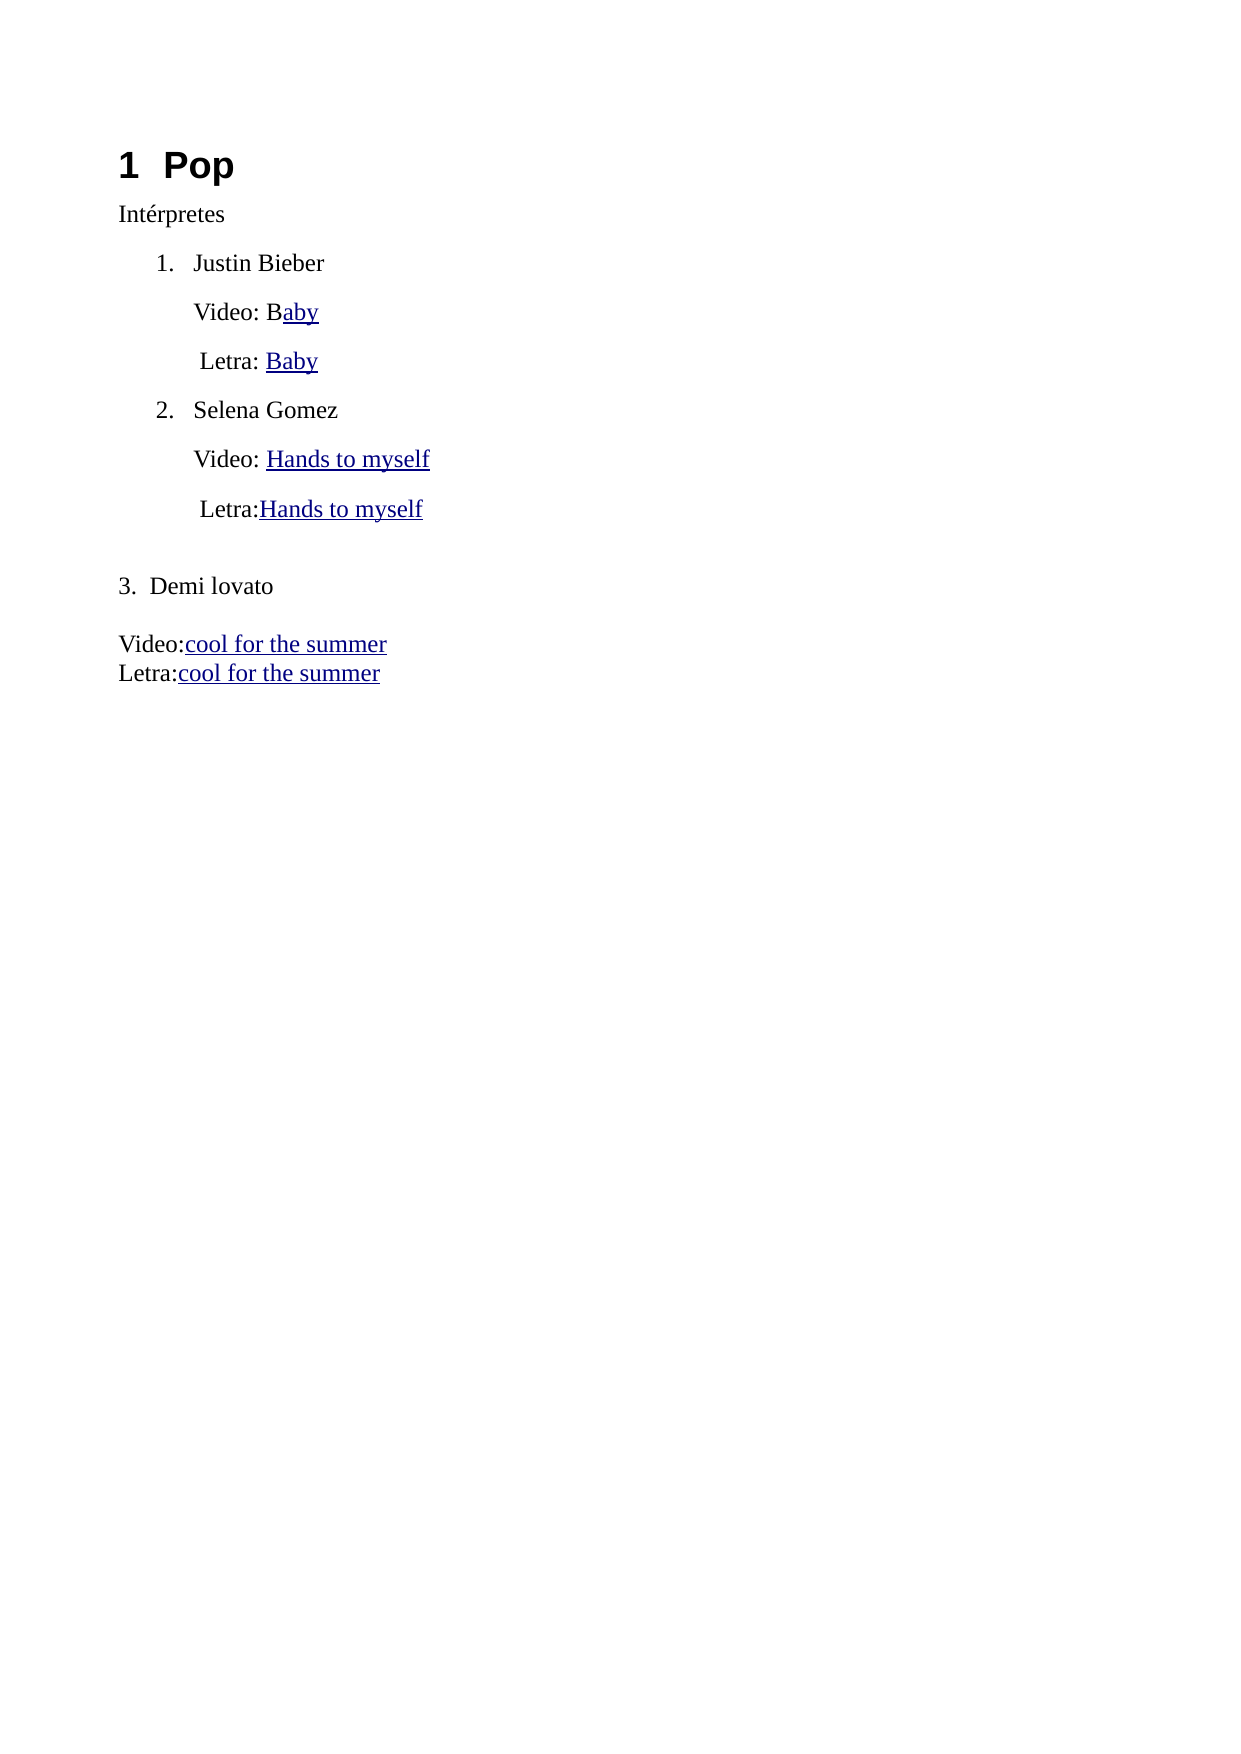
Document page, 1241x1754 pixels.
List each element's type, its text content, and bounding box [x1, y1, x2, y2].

subtitle Pop [118, 143, 1122, 187]
text Letra:cool for the summer [118, 658, 1122, 686]
text Video:cool for the summer [118, 629, 1122, 658]
list Justin Bieber [156, 248, 1122, 277]
list Letra: Baby [156, 346, 1122, 375]
list Selena Gomez [156, 396, 1122, 424]
text Intérpretes [118, 199, 1122, 228]
list Letra:Hands to myself [156, 494, 1122, 522]
text 3. Demi lovato [118, 571, 1122, 600]
list Video: Baby [156, 297, 1122, 326]
list Video: Hands to myself [156, 444, 1122, 473]
